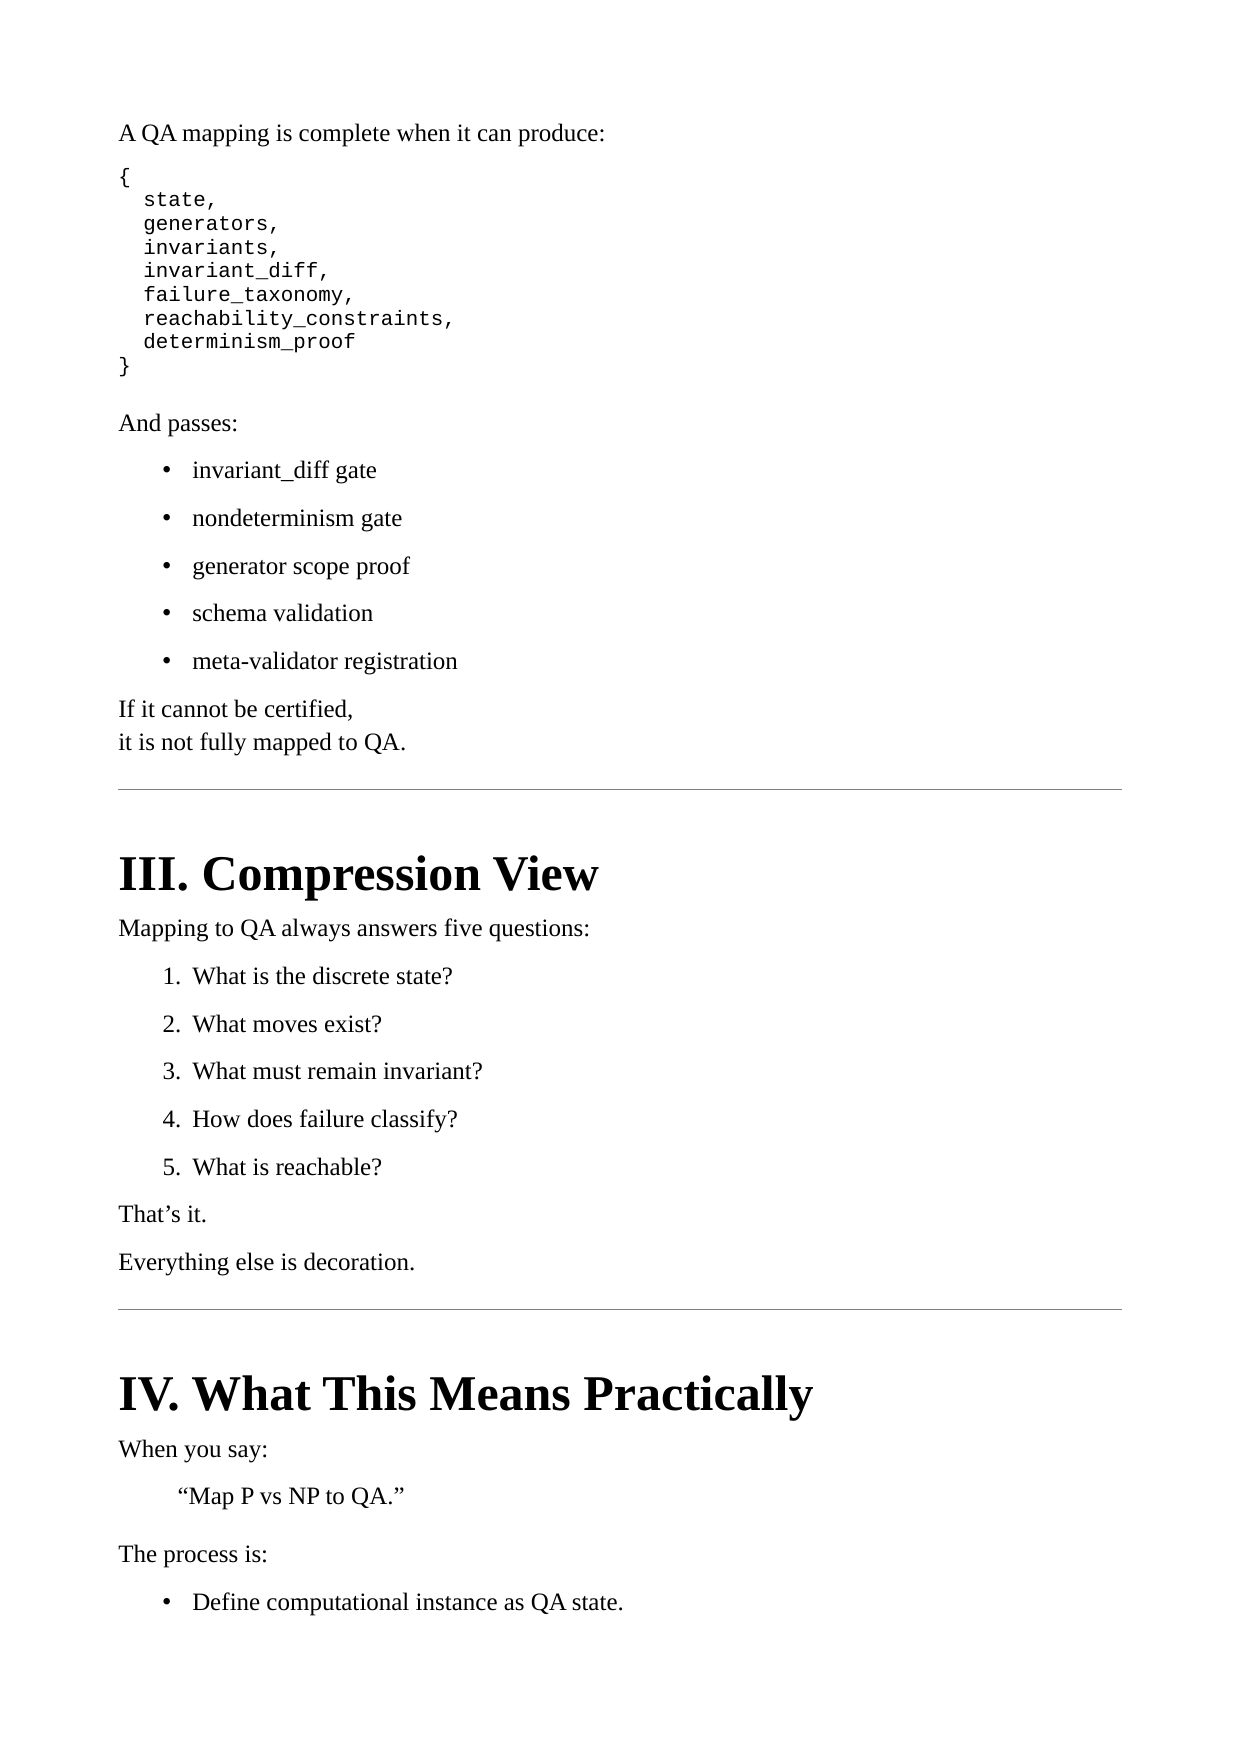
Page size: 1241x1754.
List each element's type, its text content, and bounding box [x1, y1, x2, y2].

text A QA mapping is complete when it can produce: [118, 118, 1122, 147]
list What moves exist? [162, 1009, 1122, 1037]
list What must remain invariant? [162, 1056, 1122, 1085]
list nondeterminism gate [162, 503, 1122, 532]
text When you say: [118, 1434, 1122, 1462]
text invariant_diff, [118, 260, 1122, 284]
list meta-validator registration [162, 646, 1122, 675]
subtitle IV. What This Means Practically [118, 1364, 1122, 1421]
text state, [118, 189, 1122, 213]
text } [118, 355, 1122, 378]
text determinism_proof [118, 331, 1122, 355]
text reachability_constraints, [118, 308, 1122, 331]
list What is the discrete state? [162, 961, 1122, 990]
text Everything else is decoration. [118, 1247, 1122, 1276]
list What is reachable? [162, 1152, 1122, 1180]
text That’s it. [118, 1199, 1122, 1228]
text generators, [118, 213, 1122, 237]
text Mapping to QA always answers five questions: [118, 913, 1122, 942]
text If it cannot be certified, it is not fully mapped to QA. [118, 694, 1122, 755]
text { [118, 166, 1122, 189]
list invariant_diff gate [162, 456, 1122, 484]
text “Map P vs NP to QA.” [177, 1481, 1063, 1510]
text The process is: [118, 1539, 1122, 1568]
text failure_taxonomy, [118, 284, 1122, 308]
text And passes: [118, 408, 1122, 437]
list generator scope proof [162, 551, 1122, 579]
list Define computational instance as QA state. [162, 1587, 1122, 1616]
list schema validation [162, 598, 1122, 627]
subtitle III. Compression View [118, 843, 1122, 901]
text invariants, [118, 237, 1122, 260]
list How does failure classify? [162, 1104, 1122, 1133]
